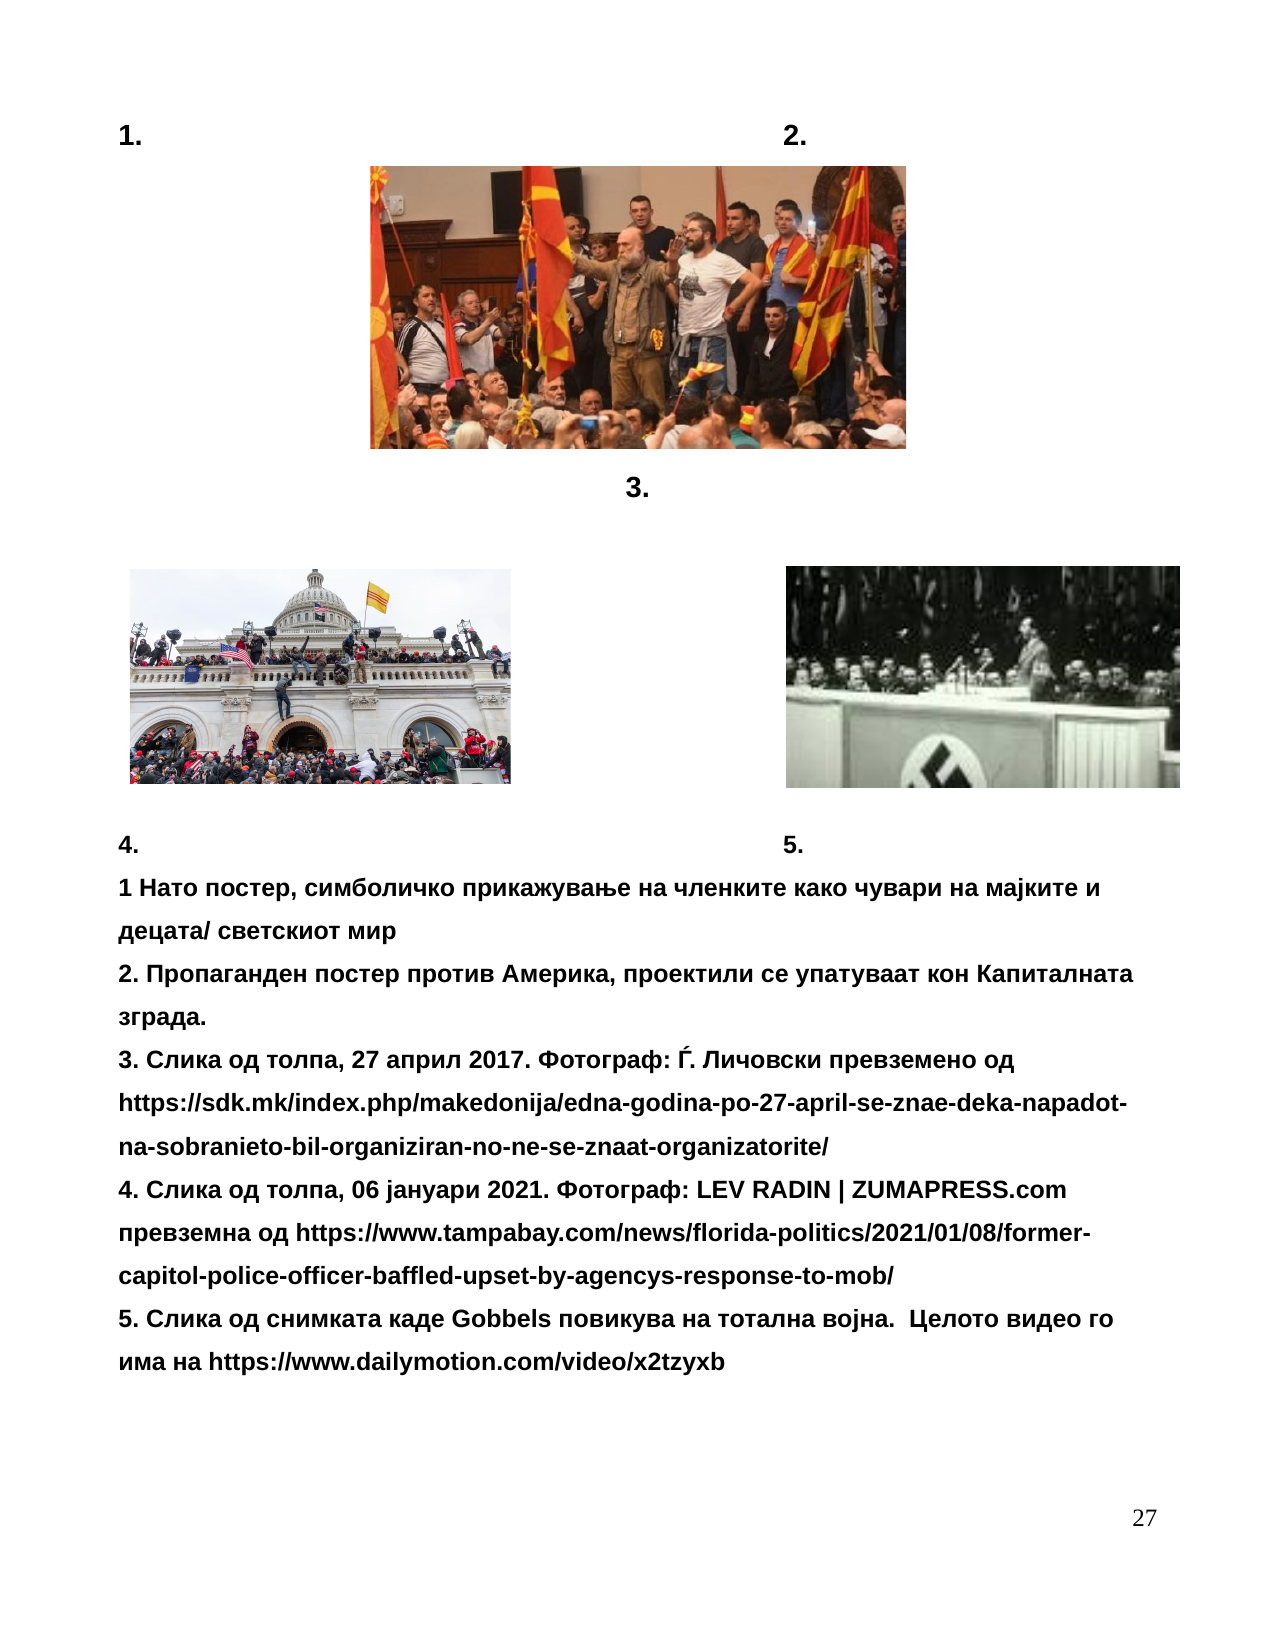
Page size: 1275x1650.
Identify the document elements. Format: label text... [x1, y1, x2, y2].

text 3. [118, 470, 1157, 504]
text 3. Слика од толпа, 27 април 2017. Фотограф: Ѓ. Личовски превземено од https://sdk.mk/index.php/makedonija/edna-godina-po-27-april-se-znae-deka-napadot-na-sobranieto-bil-organiziran-no-ne-se-znaat-organizatorite/ [118, 1045, 1157, 1160]
picture [786, 566, 1180, 788]
picture [370, 166, 907, 449]
text 4. 5. [118, 830, 1157, 858]
text 1. 2. [118, 118, 1157, 152]
text 5. Слика од снимката каде Gobbels повикува на тотална војна. Целото видео го има на https://www.dailymotion.com/video/x2tzyxb [118, 1304, 1157, 1376]
picture [129, 569, 511, 784]
text 4. Слика од толпа, 06 јануари 2021. Фотограф: LEV RADIN | ZUMAPRESS.com превземна од https://www.tampabay.com/news/florida-politics/2021/01/08/former-capitol-police-officer-baffled-upset-by-agencys-response-to-mob/ [118, 1175, 1157, 1290]
text 1 Нато постер, симболичко прикажување на членките како чувари на мајките и децата/ светскиот мир [118, 873, 1157, 945]
text 2. Пропаганден постер против Америка, проектили се упатуваат кон Капиталната зграда. [118, 959, 1157, 1031]
